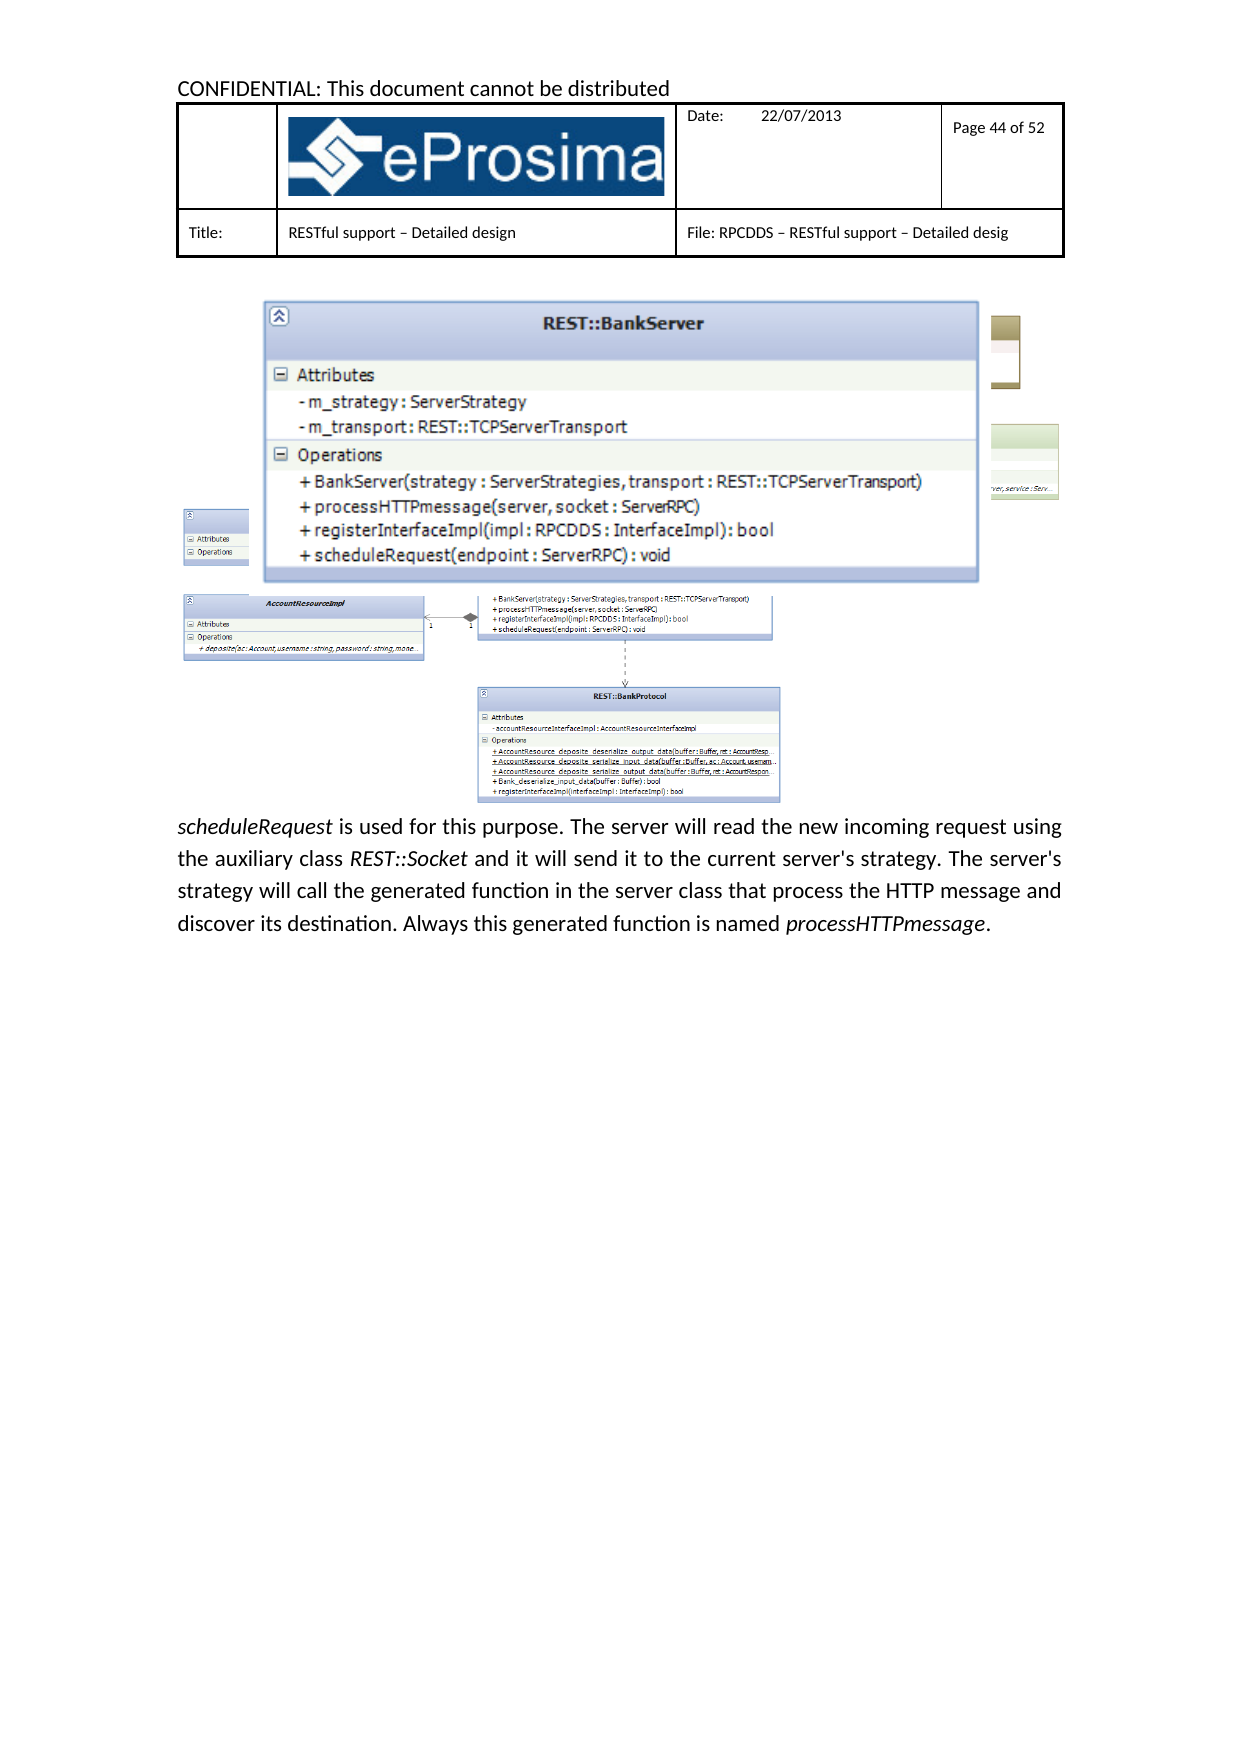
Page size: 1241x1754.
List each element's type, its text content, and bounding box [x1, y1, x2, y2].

picture [177, 286, 1063, 808]
text scheduleRequest is used for this purpose. The server will read the new incoming request using the auxiliary class REST::Socket and it will send it to the current server's strategy. The server's strategy will call the generated function in the server class that process the HTTP message and discover its destination. Always this generated function is named processHTTPmessage. [177, 808, 1063, 937]
picture [288, 117, 665, 196]
